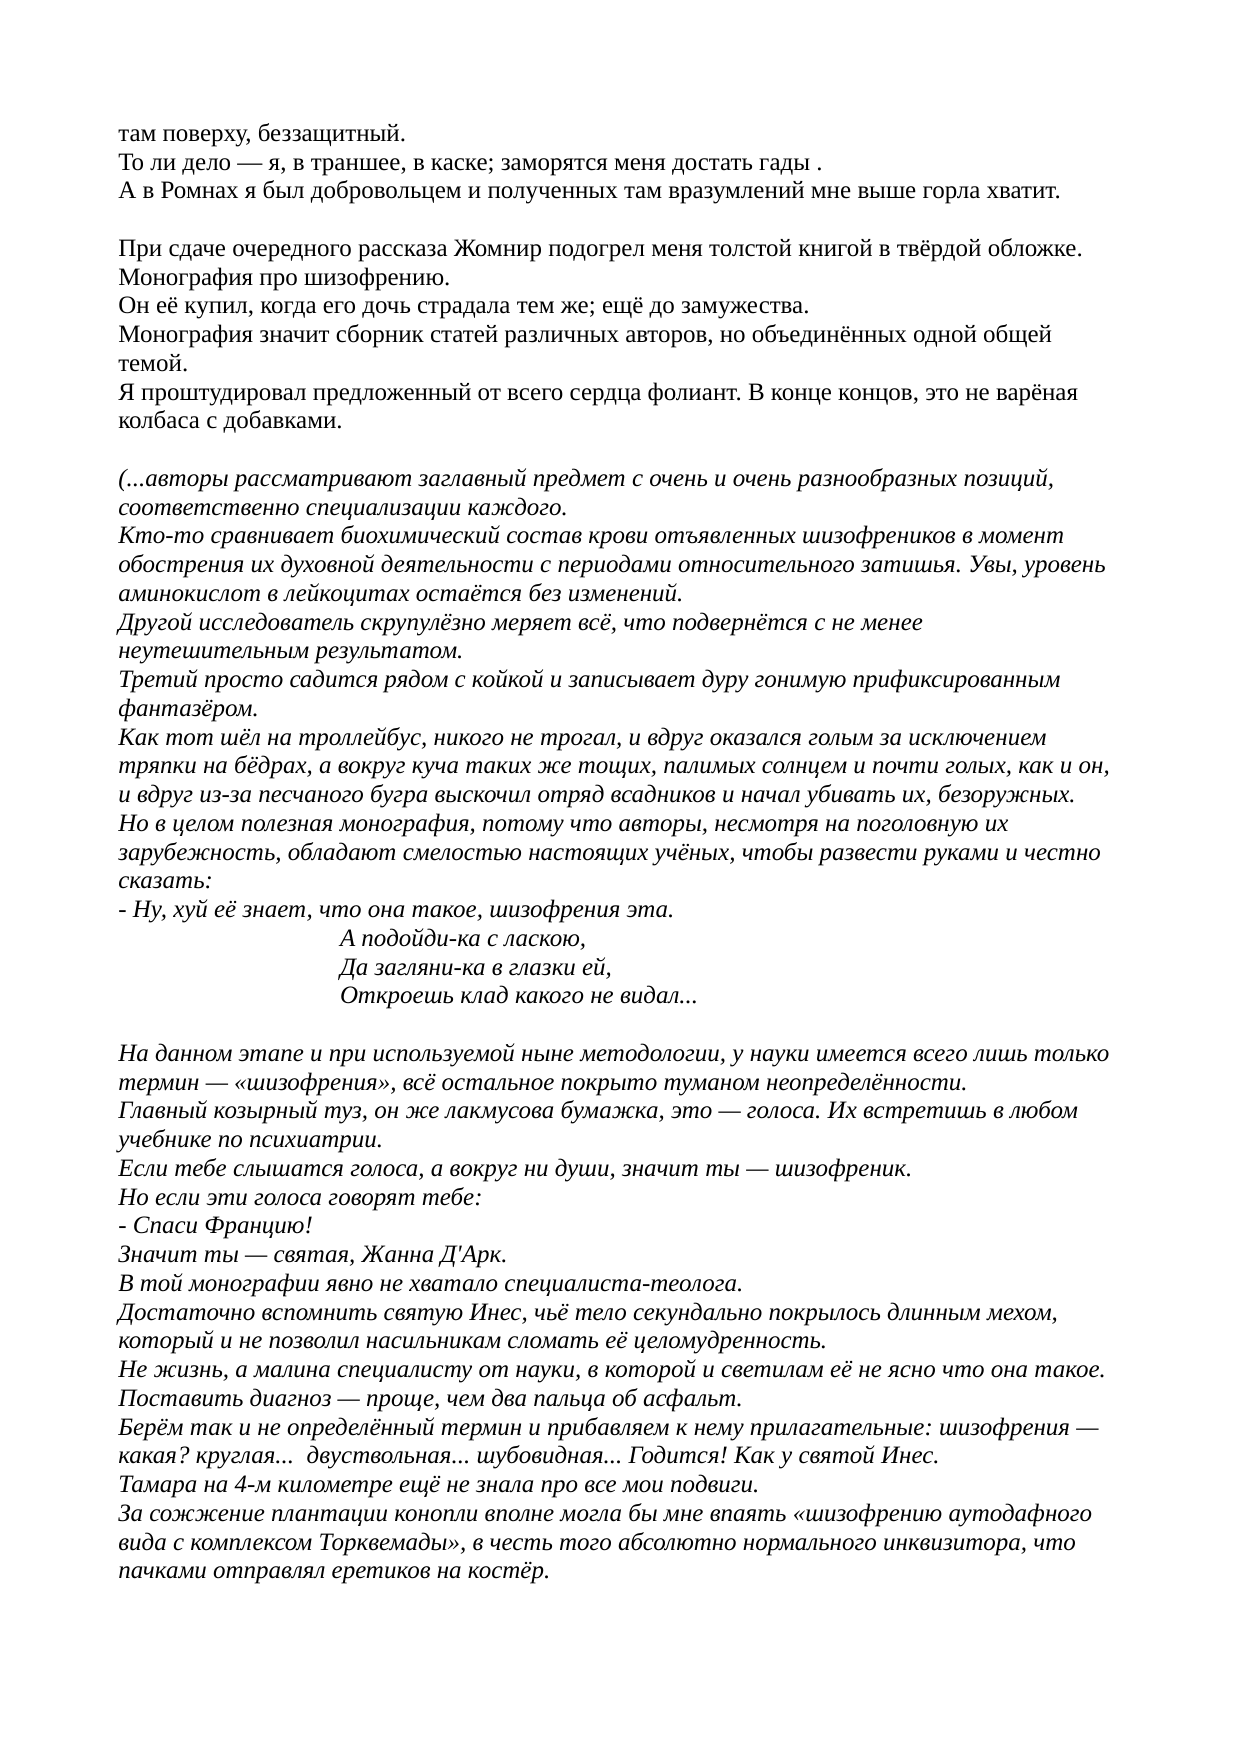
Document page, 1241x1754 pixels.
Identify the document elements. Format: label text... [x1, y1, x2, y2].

text Откроешь клад какого не видал... [118, 981, 1122, 1009]
text А подойди-ка с ласкою, [118, 923, 1122, 952]
text Да загляни-ка в глазки ей, [118, 952, 1122, 981]
text Но если эти голоса говорят тебе: [118, 1182, 1122, 1211]
text Если тебе слышатся голоса, а вокруг ни души, значит ты — шизофреник. [118, 1153, 1122, 1182]
text Монография про шизофрению. [118, 262, 1122, 291]
text А в Ромнах я был добровольцем и полученных там вразумлений мне выше горла хватит. [118, 176, 1122, 204]
text Монография значит сборник статей различных авторов, но объединённых одной общей темой. [118, 319, 1122, 377]
text Он её купил, когда его дочь страдала тем же; ещё до замужества. [118, 291, 1122, 319]
text там поверху, беззащитный. [118, 118, 1122, 147]
text Значит ты — святая, Жанна Д'Арк. [118, 1239, 1122, 1268]
text Тамара на 4-м километре ещё не знала про все мои подвиги. [118, 1469, 1122, 1498]
text То ли дело — я, в траншее, в каске; заморятся меня достать гады . [118, 147, 1122, 176]
text Берём так и не определённый термин и прибавляем к нему прилагательные: шизофрения — какая? круглая... двуствольная... шубовидная... Годится! Как у святой Инес. [118, 1412, 1122, 1469]
text Поставить диагноз — проще, чем два пальца об асфальт. [118, 1383, 1122, 1412]
text Я проштудировал предложенный от всего сердца фолиант. В конце концов, это не варёная колбаса с добавками. [118, 377, 1122, 434]
text Другой исследователь скрупулёзно меряет всё, что подвернётся с не менее неутешительным результатом. [118, 607, 1122, 664]
text - Спаси Францию! [118, 1211, 1122, 1239]
text (...авторы рассматривают заглавный предмет с очень и очень разнообразных позиций, соответственно специализации каждого. [118, 463, 1122, 521]
text На данном этапе и при используемой ныне методологии, у науки имеется всего лишь только термин — «шизофрения», всё остальное покрыто туманом неопределённости. [118, 1038, 1122, 1096]
text Достаточно вспомнить святую Инес, чьё тело секундально покрылось длинным мехом, который и не позволил насильникам сломать её целомудренность. [118, 1297, 1122, 1354]
text Но в целом полезная монография, потому что авторы, несмотря на поголовную их зарубежность, обладают смелостью настоящих учёных, чтобы развести руками и честно сказать: [118, 808, 1122, 894]
text Третий просто садится рядом с койкой и записывает дуру гонимую прификсированным фантазёром. [118, 664, 1122, 722]
text Главный козырный туз, он же лакмусова бумажка, это — голоса. Их встретишь в любом учебнике по психиатрии. [118, 1096, 1122, 1153]
text Не жизнь, а малина специалисту от науки, в которой и светилам её не ясно что она такое. [118, 1354, 1122, 1383]
text В той монографии явно не хватало специалиста-теолога. [118, 1268, 1122, 1297]
text Как тот шёл на троллейбус, никого не трогал, и вдруг оказался голым за исключением тряпки на бёдрах, а вокруг куча таких же тощих, палимых солнцем и почти голых, как и он, и вдруг из-за песчаного бугра выскочил отряд всадников и начал убивать их, безоружных. [118, 722, 1122, 808]
text Кто-то сравнивает биохимический состав крови отъявленных шизофреников в момент обострения их духовной деятельности с периодами относительного затишья. Увы, уровень аминокислот в лейкоцитах остаётся без изменений. [118, 521, 1122, 607]
text За сожжение плантации конопли вполне могла бы мне впаять «шизофрению аутодафного вида с комплексом Торквемады», в честь того абсолютно нормального инквизитора, что пачками отправлял еретиков на костёр. [118, 1498, 1122, 1584]
text При сдаче очередного рассказа Жомнир подогрел меня толстой книгой в твёрдой обложке. [118, 233, 1122, 262]
text - Ну, хуй её знает, что она такое, шизофрения эта. [118, 894, 1122, 923]
